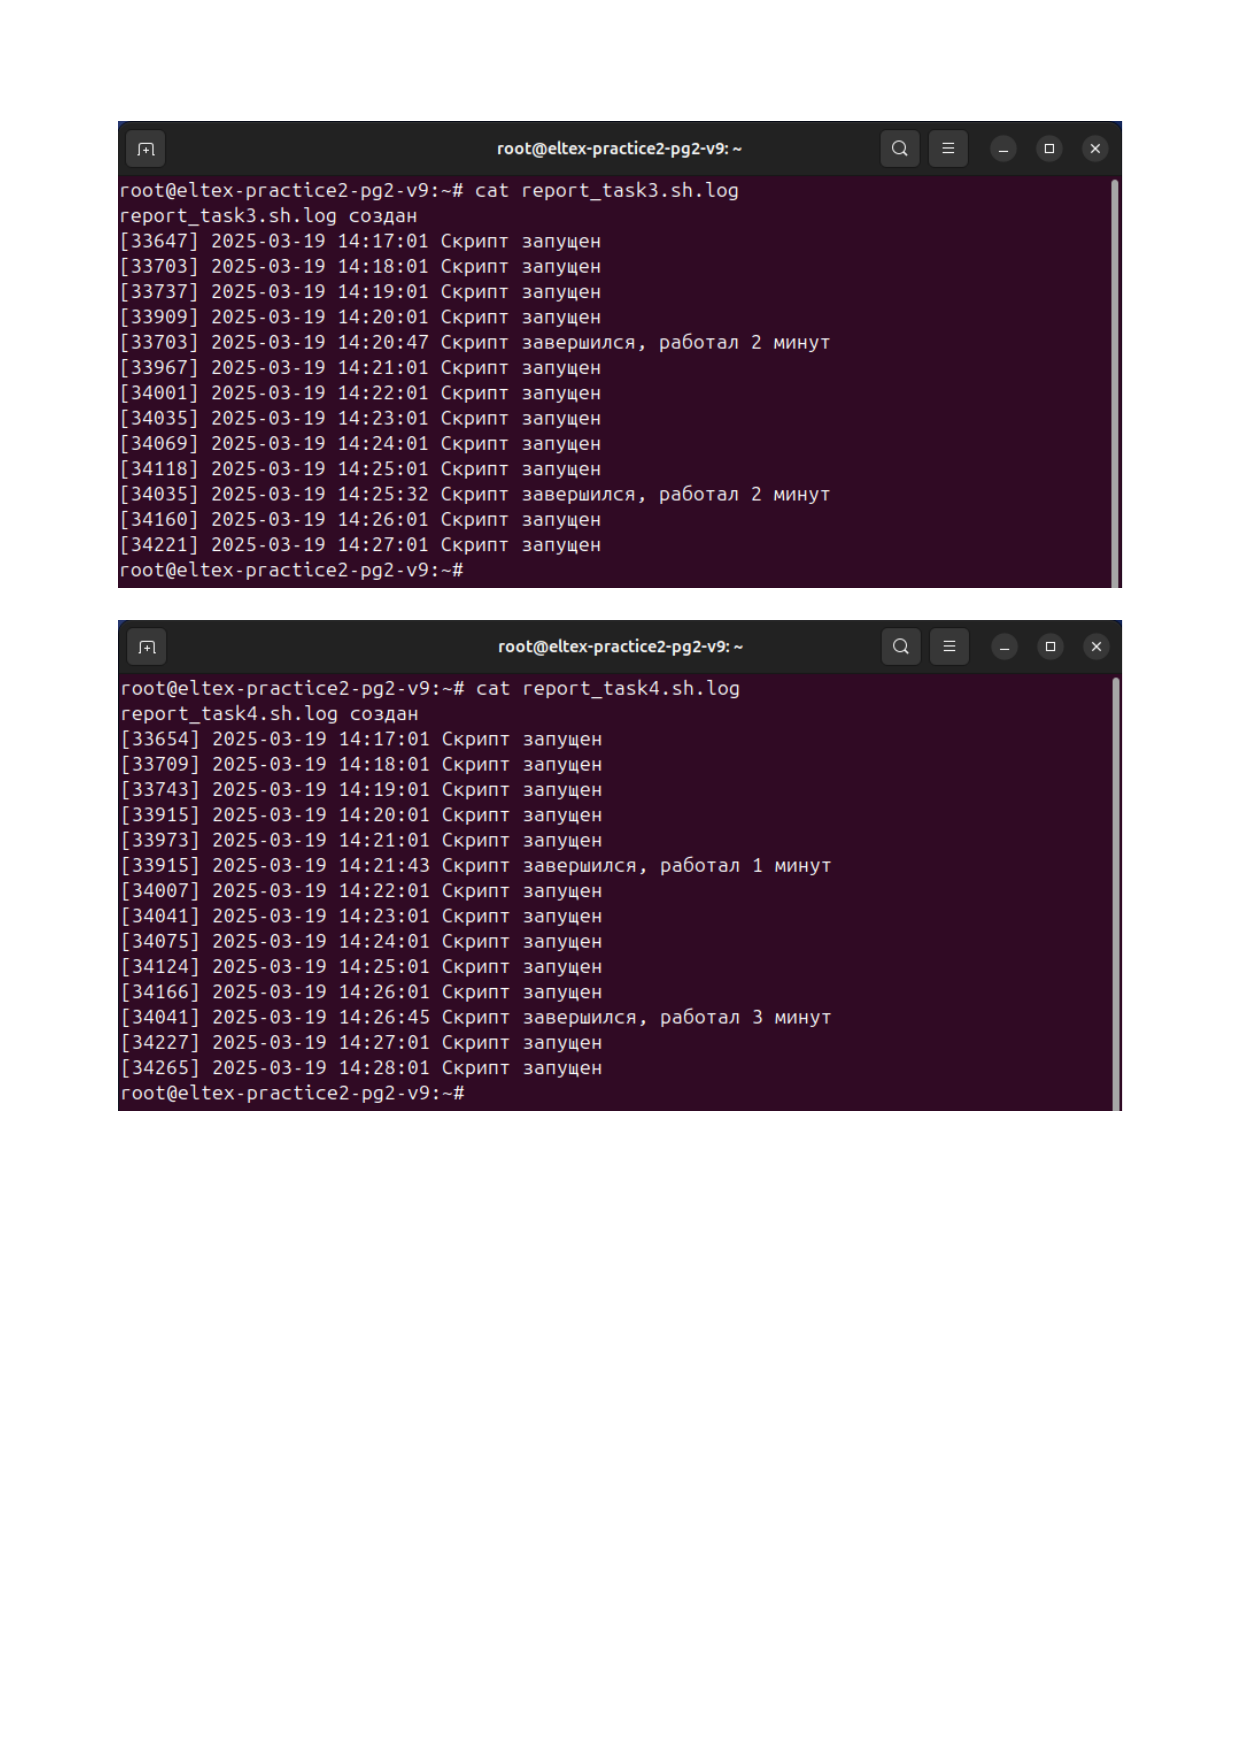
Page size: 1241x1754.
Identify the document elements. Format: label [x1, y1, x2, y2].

picture [118, 121, 1123, 588]
picture [118, 620, 1123, 1111]
